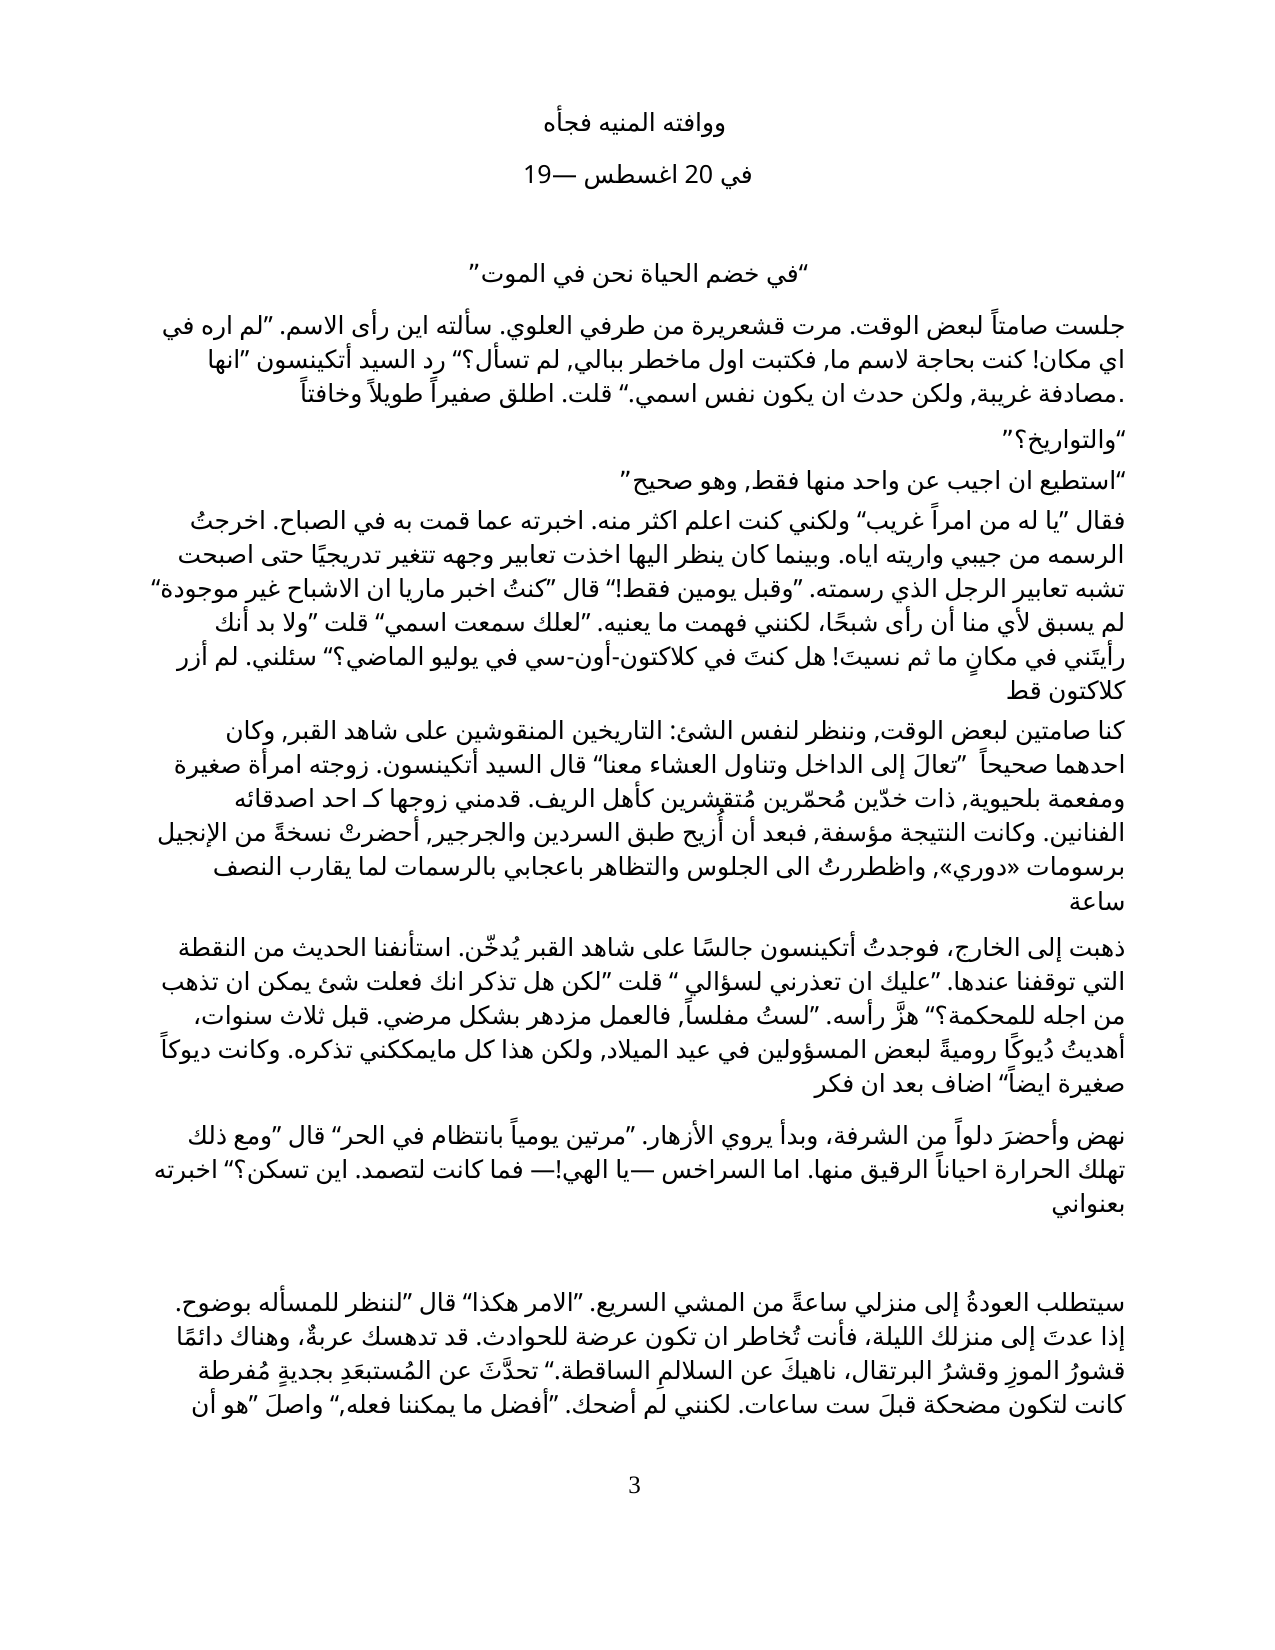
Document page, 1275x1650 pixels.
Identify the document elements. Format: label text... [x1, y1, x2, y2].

text ”والتواريخ؟“ [150, 422, 1125, 456]
text جلست صامتاً لبعض الوقت. مرت قشعريرة من طرفي العلوي. سألته اين رأى الاسم. ”لم اره في اي مكان! كنت بحاجة لاسم ما, فكتبت اول ماخطر ببالي, لم تسأل؟“ رد السيد أتكينسون ”انها مصادفة غريبة, ولكن حدث ان يكون نفس اسمي.“ قلت. اطلق صفيراً طويلاً وخافتاً. [150, 308, 1125, 410]
text نهض وأحضرَ دلواً من الشرفة، وبدأ يروي الأزهار. ”مرتين يومياً بانتظام في الحر“ قال ”ومع ذلك تهلك الحرارة احياناً الرقيق منها. اما السراخس —يا الهي!— فما كانت لتصمد. اين تسكن؟“ اخبرته بعنواني [150, 1117, 1125, 1219]
text ”استطيع ان اجيب عن واحد منها فقط, وهو صحيح“ [150, 462, 1125, 496]
text فقال ”يا له من امراً غريب“ ولكني كنت اعلم اكثر منه. اخبرته عما قمت به في الصباح. اخرجتُ الرسمه من جيبي واريته اياه. وبينما كان ينظر اليها اخذت تعابير وجهه تتغير تدريجيًا حتى اصبحت تشبه تعابير الرجل الذي رسمته. ”وقبل يومين فقط!“ قال ”كنتُ اخبر ماريا ان الاشباح غير موجودة“ لم يسبق لأي منا أن رأى شبحًا، لكنني فهمت ما يعنيه. ”لعلك سمعت اسمي“ قلت ”ولا بد أنك رأيتَني في مكانٍ ما ثم نسيتَ! هل كنتَ في كلاكتون-أون-سي في يوليو الماضي؟“ سئلني. لم أزر كلاكتون قط [150, 502, 1125, 707]
text كنا صامتين لبعض الوقت, وننظر لنفس الشئ: التاريخين المنقوشين على شاهد القبر, وكان احدهما صحيحاً ”تعالَ إلى الداخل وتناول العشاء معنا“ قال السيد أتكينسون. زوجته امرأة صغيرة ومفعمة بلحيوية, ذات خدّين مُحمّرين مُتقشرين كأهل الريف. قدمني زوجها كـ احد اصدقائه الفنانين. وكانت النتيجة مؤسفة, فبعد أن أُزيح طبق السردين والجرجير, أحضرتْ نسخةً من الإنجيل برسومات «دوري», واظطررتُ الى الجلوس والتظاهر باعجابي بالرسمات لما يقارب النصف ساعة [150, 713, 1125, 917]
text ووافته المنيه فجأه [150, 105, 1125, 139]
text سيتطلب العودةُ إلى منزلي ساعةً من المشي السريع. ”الامر هكذا“ قال ”لننظر للمسأله بوضوح. إذا عدتَ إلى منزلك الليلة، فأنت تُخاطر ان تكون عرضة للحوادث. قد تدهسك عربةٌ، وهناك دائمًا قشورُ الموزِ وقشرُ البرتقال، ناهيكَ عن السلالمِ الساقطة.“ تحدَّثَ عن المُستبعَدِ بجديةٍ مُفرطة كانت لتكون مضحكة قبلَ ست ساعات. لكنني لم أضحك. ”أفضل ما يمكننا فعله,“ واصلَ ”هو أن تبقى هنا حتى الساعة الثانية عشرة. سنصعد إلى الطابق العلوي ونُدخّن، فقد يكون الجو ألطفَ في الداخل.“ وبشكل مفاجىء وافقت [150, 1284, 1125, 1421]
text ”في خضم الحياة نحن في الموت“ [150, 256, 1125, 290]
text في 20 اغسطس —19 [150, 157, 1125, 191]
text ذهبت إلى الخارج، فوجدتُ أتكينسون جالسًا على شاهد القبر يُدخّن. استأنفنا الحديث من النقطة التي توقفنا عندها. ”عليك ان تعذرني لسؤالي “ قلت ”لكن هل تذكر انك فعلت شئ يمكن ان تذهب من اجله للمحكمة؟“ هزَّ رأسه. ”لستُ مفلساً, فالعمل مزدهر بشكل مرضي. قبل ثلاث سنوات، أهديتُ دُيوكًا روميةً لبعض المسؤولين في عيد الميلاد, ولكن هذا كل مايمككني تذكره. وكانت ديوكاً صغيرة ايضاً“ اضاف بعد ان فكر [150, 929, 1125, 1099]
